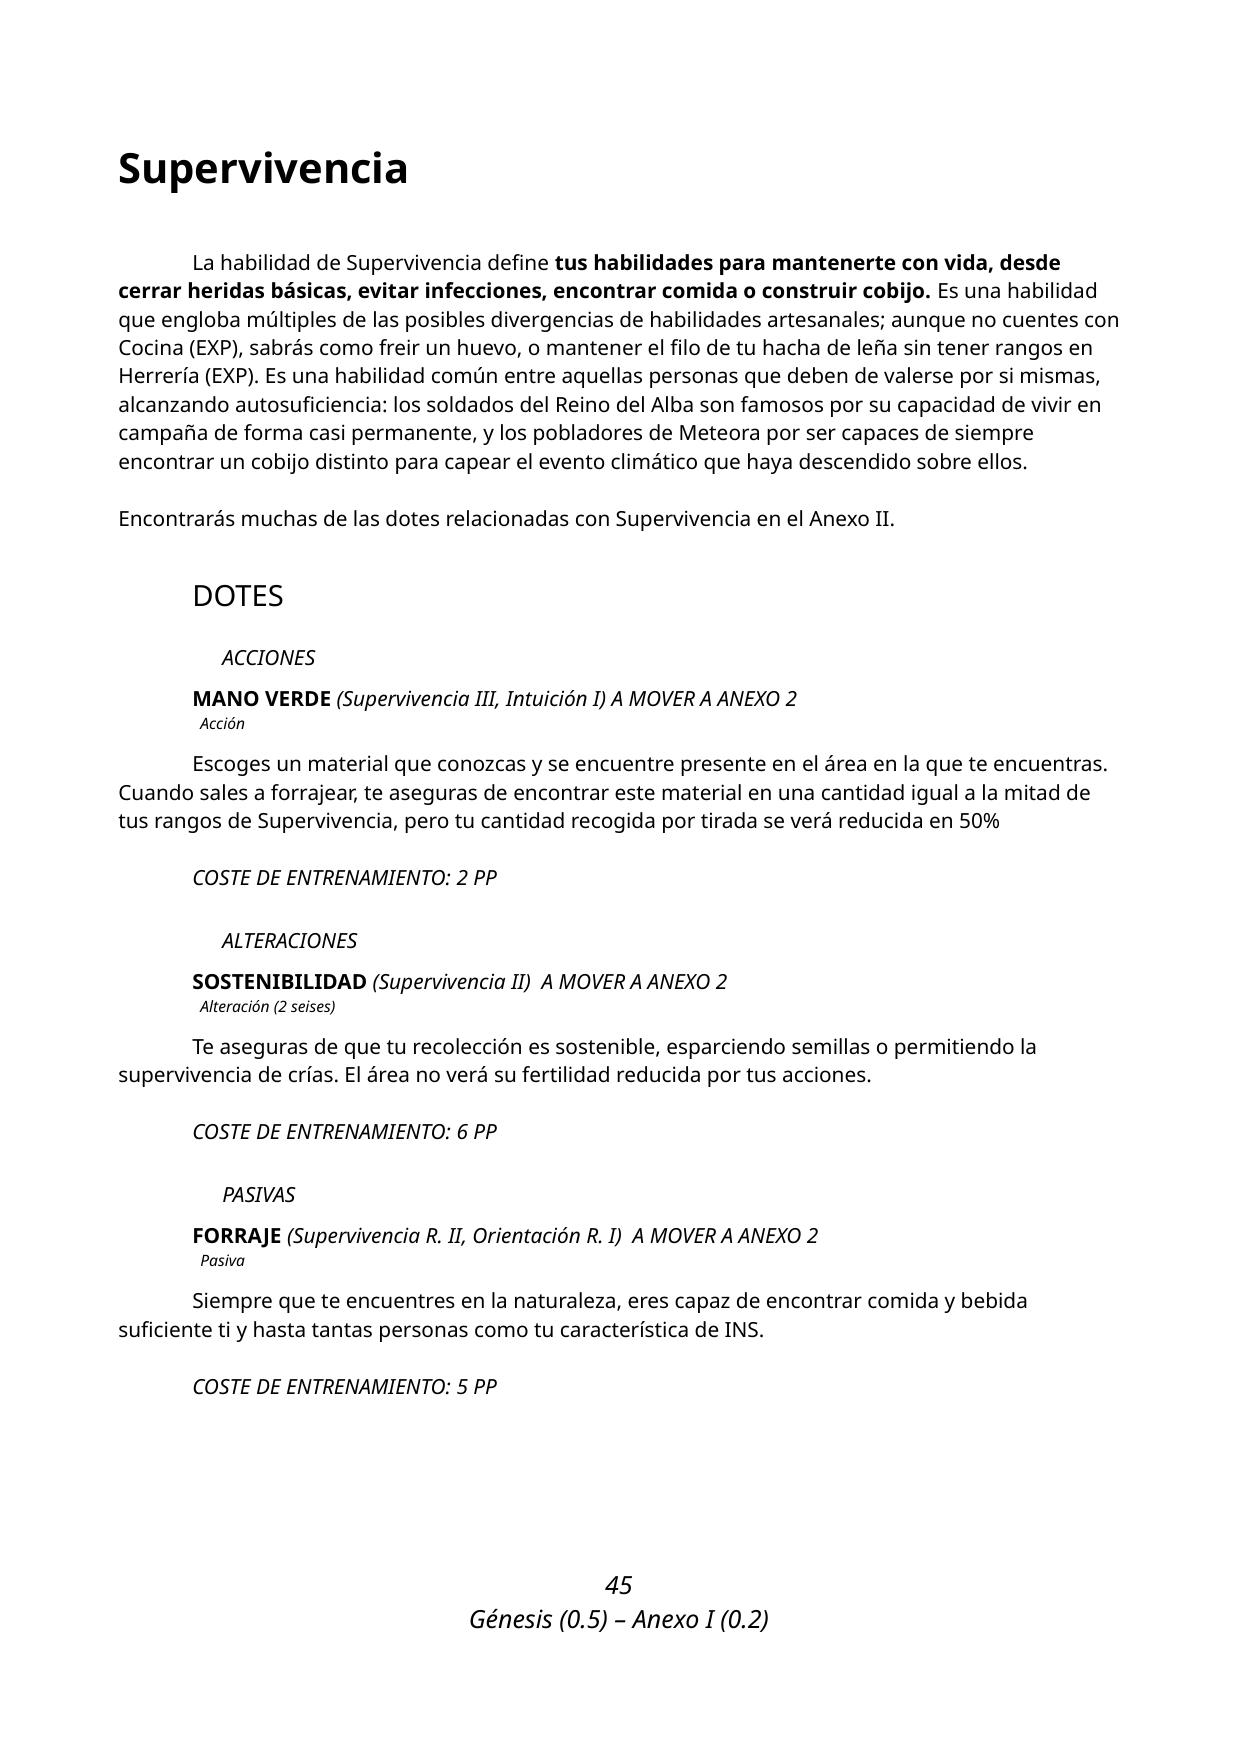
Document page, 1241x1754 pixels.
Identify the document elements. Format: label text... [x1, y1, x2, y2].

text Siempre que te encuentres en la naturaleza, eres capaz de encontrar comida y bebida suficiente ti y hasta tantas personas como tu característica de INS. [118, 1287, 1122, 1343]
text La habilidad de Supervivencia define tus habilidades para mantenerte con vida, desde cerrar heridas básicas, evitar infecciones, encontrar comida o construir cobijo. Es una habilidad que engloba múltiples de las posibles divergencias de habilidades artesanales; aunque no cuentes con Cocina (EXP), sabrás como freir un huevo, o mantener el filo de tu hacha de leña sin tener rangos en Herrería (EXP). Es una habilidad común entre aquellas personas que deben de valerse por si mismas, alcanzando autosuficiencia: los soldados del Reino del Alba son famosos por su capacidad de vivir en campaña de forma casi permanente, y los pobladores de Meteora por ser capaces de siempre encontrar un cobijo distinto para capear el evento climático que haya descendido sobre ellos. [118, 248, 1122, 475]
text Alteración (2 seises) [192, 995, 1122, 1032]
subtitle DOTES [118, 575, 1122, 615]
subtitle PASIVAS [118, 1177, 1122, 1209]
text MANO VERDE (Supervivencia III, Intuición I) A MOVER A ANEXO 2 [118, 684, 1122, 712]
text COSTE DE ENTRENAMIENTO: 5 PP [118, 1372, 1122, 1400]
text SOSTENIBILIDAD (Supervivencia II) A MOVER A ANEXO 2 [118, 967, 1122, 995]
subtitle Supervivencia [118, 139, 1122, 196]
subtitle ALTERACIONES [118, 923, 1122, 954]
subtitle ACCIONES [118, 640, 1122, 672]
text Te aseguras de que tu recolección es sostenible, esparciendo semillas o permitiendo la supervivencia de crías. El área no verá su fertilidad reducida por tus acciones. [118, 1032, 1122, 1089]
text FORRAJE (Supervivencia R. II, Orientación R. I) A MOVER A ANEXO 2 [118, 1221, 1122, 1250]
text Encontrarás muchas de las dotes relacionadas con Supervivencia en el Anexo II. [118, 504, 1122, 532]
text COSTE DE ENTRENAMIENTO: 6 PP [118, 1117, 1122, 1146]
text Escoges un material que conozcas y se encuentre presente en el área en la que te encuentras. Cuando sales a forrajear, te aseguras de encontrar este material en una cantidad igual a la mitad de tus rangos de Supervivencia, pero tu cantidad recogida por tirada se verá reducida en 50% [118, 749, 1122, 835]
text COSTE DE ENTRENAMIENTO: 2 PP [118, 863, 1122, 892]
text Pasiva [192, 1250, 1122, 1287]
text Acción [192, 712, 1122, 749]
